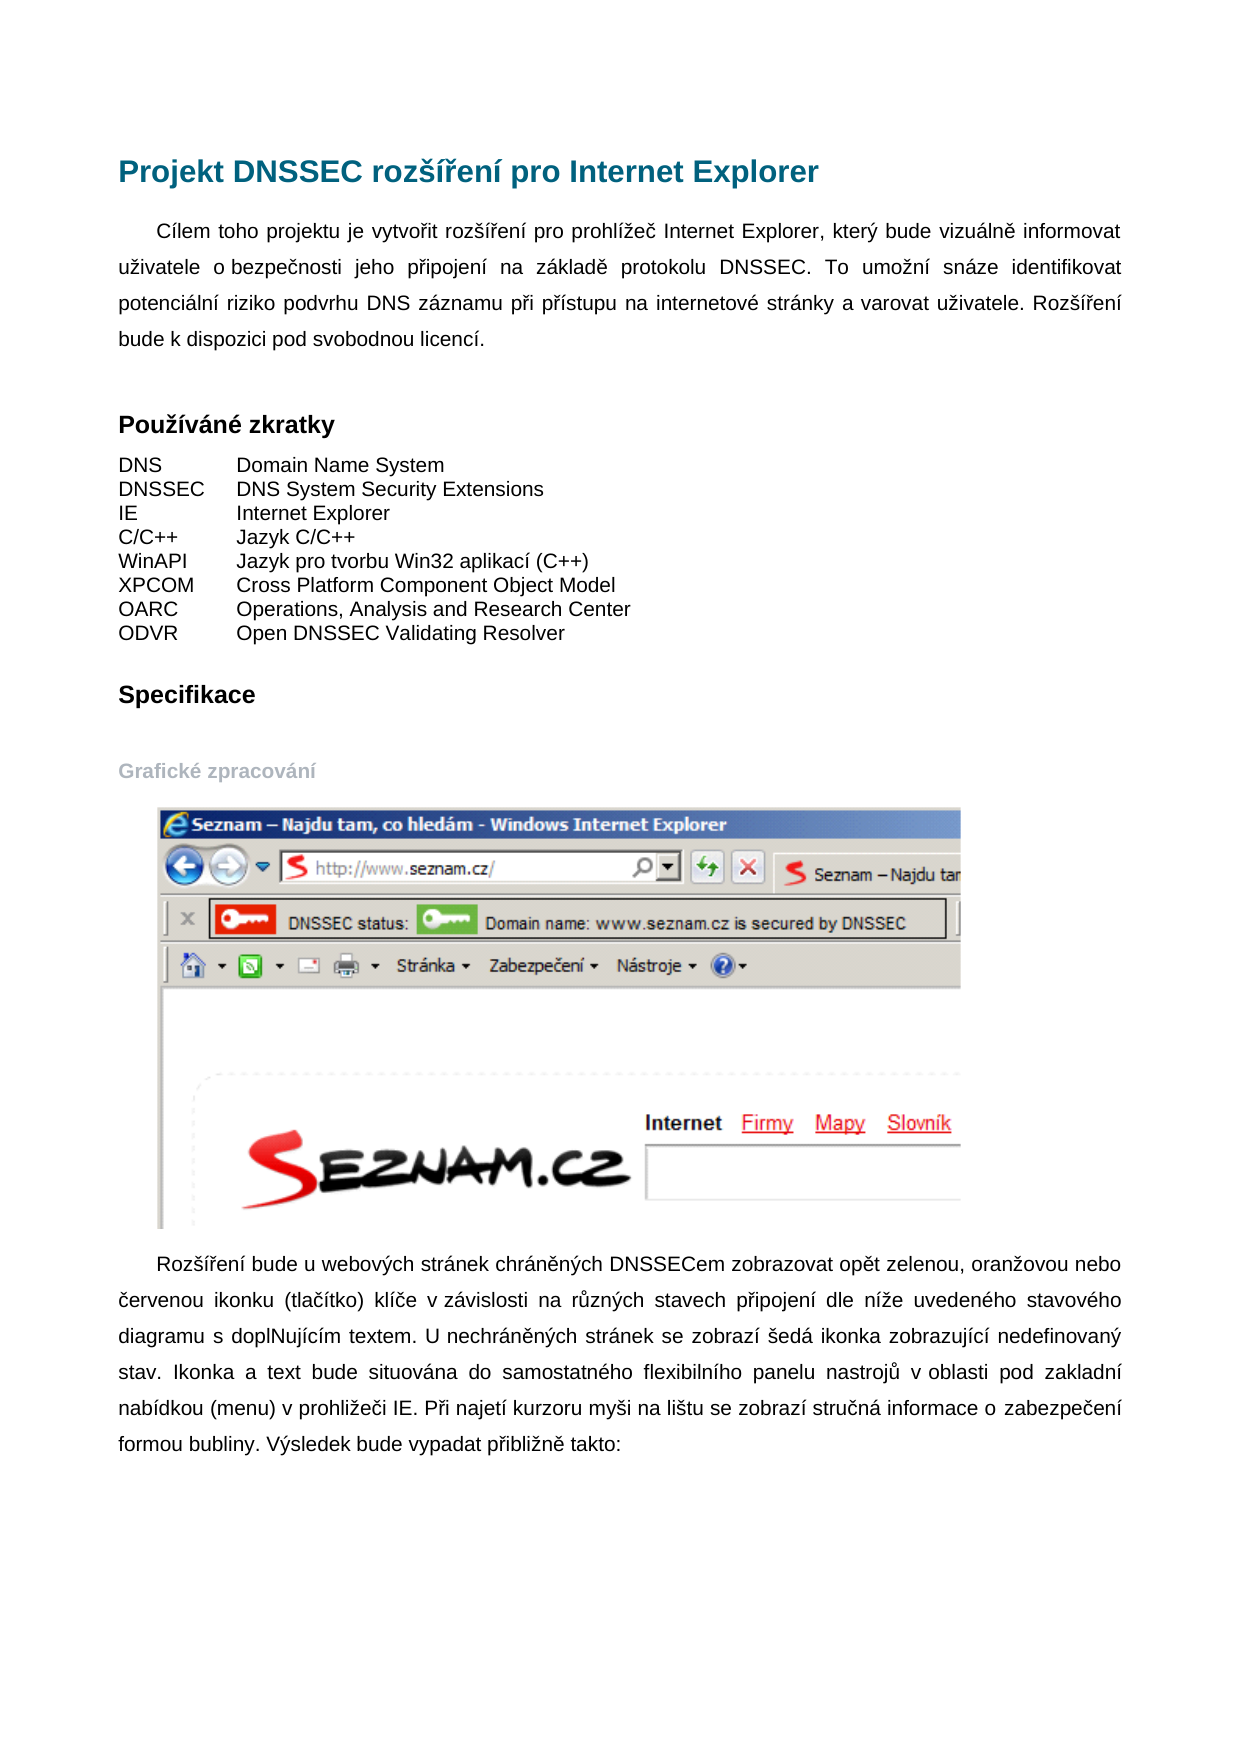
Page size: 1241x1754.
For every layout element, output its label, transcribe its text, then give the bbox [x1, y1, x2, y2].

text ODVR Open DNSSEC Validating Resolver [118, 621, 1122, 645]
text DNSSEC DNS System Security Extensions [118, 477, 1122, 501]
text Používáné zkratky [118, 410, 1122, 439]
text C/C++ Jazyk C/C++ [118, 525, 1122, 549]
text DNS Domain Name System [118, 453, 1122, 477]
text Projekt DNSSEC rozšíření pro Internet Explorer [118, 153, 1122, 189]
text OARC Operations, Analysis and Research Center [118, 597, 1122, 621]
text Grafické zpracování [118, 759, 1122, 783]
text Cílem toho projektu je vytvořit rozšíření pro prohlížeč Internet Explorer, který bude vizuálně informovat uživatele o bezpečnosti jeho připojení na základě protokolu DNSSEC. To umožní snáze identifikovat potenciální riziko podvrhu DNS záznamu při přístupu na internetové stránky a varovat uživatele. Rozšíření bude k dispozici pod svobodnou licencí. [118, 219, 1122, 351]
text Rozšíření bude u webových stránek chráněných DNSSECem zobrazovat opět zelenou, oranžovou nebo červenou ikonku (tlačítko) klíče v závislosti na různých stavech připojení dle níže uvedeného stavového diagramu s doplNujícím textem. U nechráněných stránek se zobrazí šedá ikonka zobrazující nedefinovaný stav. Ikonka a text bude situována do samostatného flexibilního panelu nastrojů v oblasti pod zakladní nabídkou (menu) v prohližeči IE. Při najetí kurzoru myši na lištu se zobrazí stručná informace o zabezpečení formou bubliny. Výsledek bude vypadat přibližně takto: [118, 1252, 1122, 1456]
text WinAPI Jazyk pro tvorbu Win32 aplikací (C++) [118, 549, 1122, 573]
text Specifikace [118, 680, 1122, 709]
text XPCOM Cross Platform Component Object Model [118, 573, 1122, 597]
text IE Internet Explorer [118, 501, 1122, 525]
